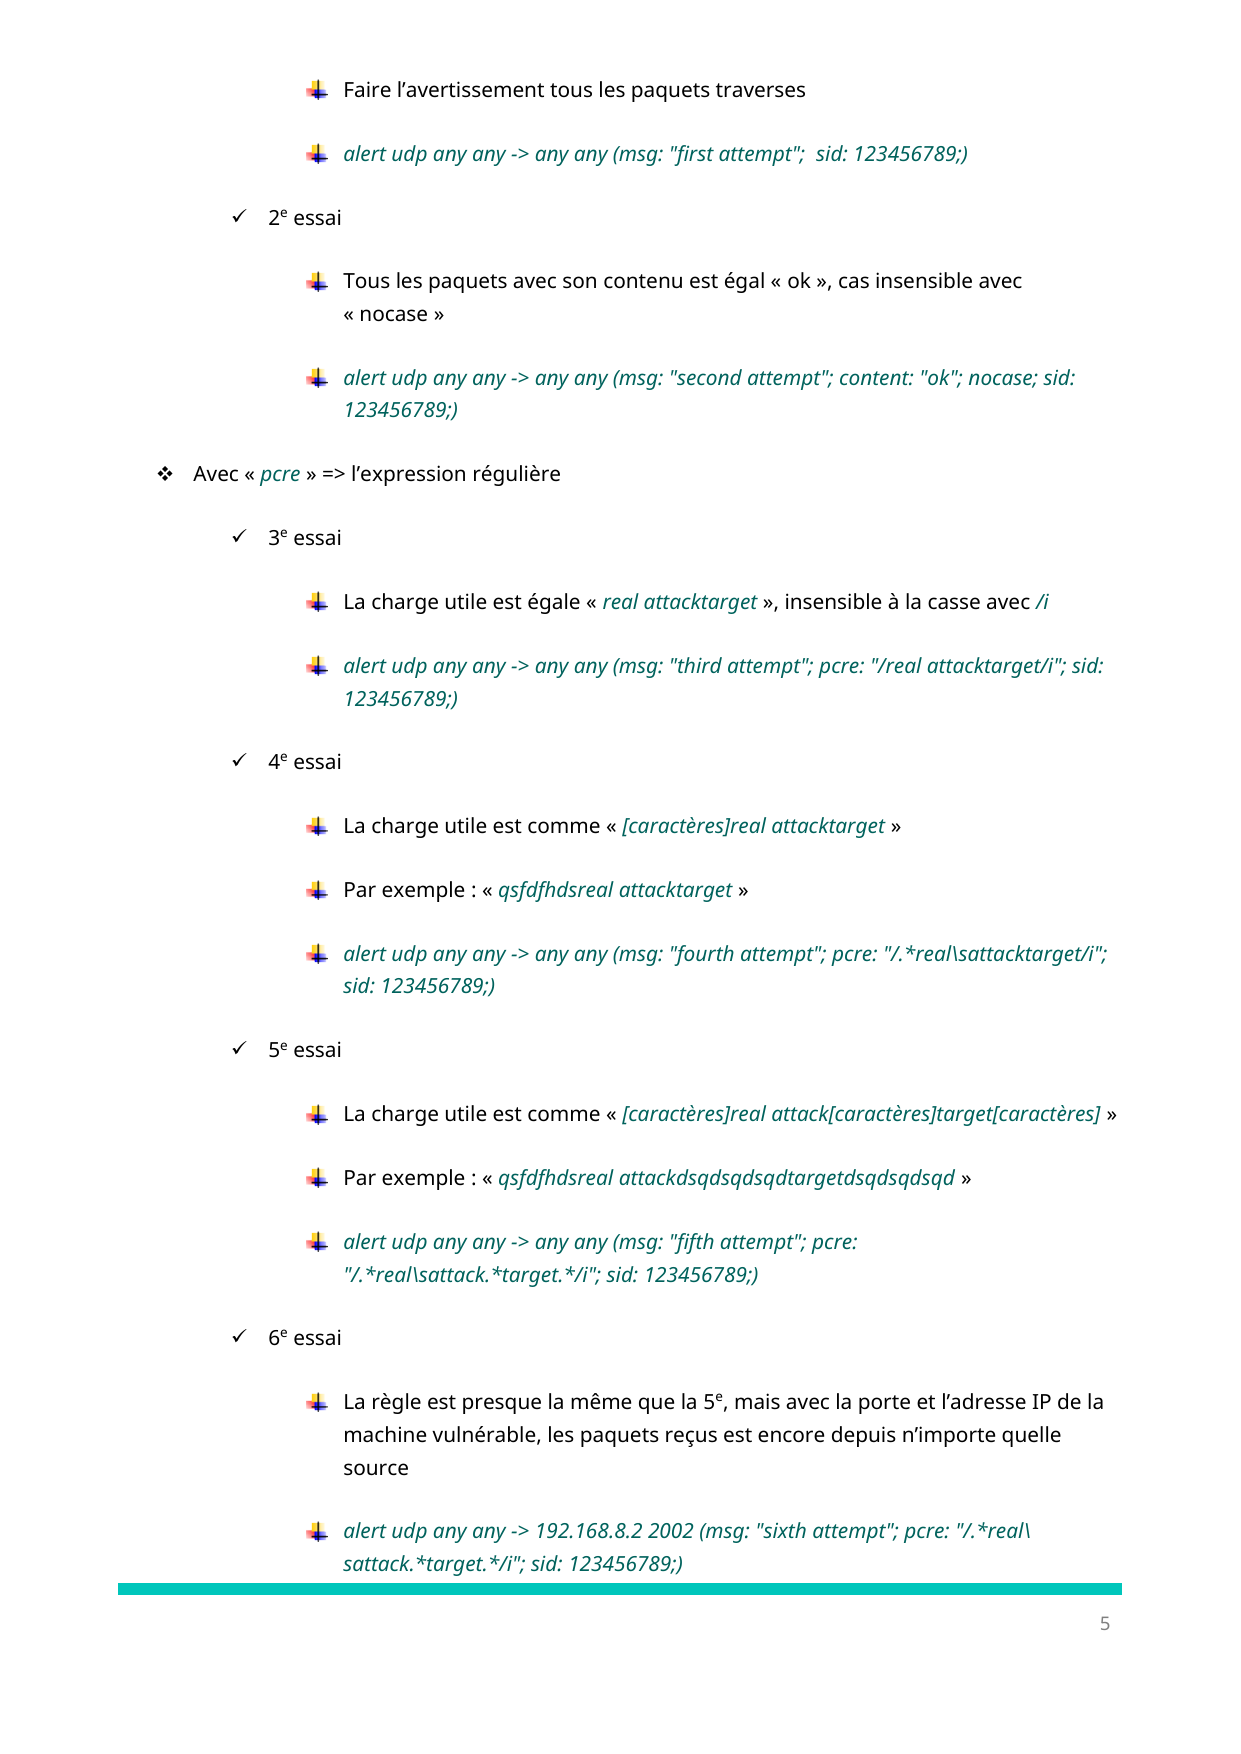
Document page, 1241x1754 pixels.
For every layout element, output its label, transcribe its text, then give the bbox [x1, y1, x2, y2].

list La charge utile est égale « real attacktarget », insensible à la casse avec /i [306, 587, 1122, 616]
list Par exemple : « qsfdfhdsreal attacktarget » [306, 875, 1122, 904]
list 2e essai [231, 203, 1122, 231]
list alert udp any any -> 192.168.8.2 2002 (msg: "sixth attempt"; pcre: "/.*real\sattack.*target.*/i"; sid: 123456789;) [306, 1516, 1122, 1577]
list La règle est presque la même que la 5e, mais avec la porte et l’adresse IP de la machine vulnérable, les paquets reçus est encore depuis n’importe quelle source [306, 1387, 1122, 1481]
list Avec « pcre » => l’expression régulière [156, 459, 1122, 488]
list alert udp any any -> any any (msg: "second attempt"; content: "ok"; nocase; sid: 123456789;) [306, 363, 1122, 424]
list La charge utile est comme « [caractères]real attack[caractères]target[caractères] » [306, 1099, 1122, 1128]
list alert udp any any -> any any (msg: "fifth attempt"; pcre: "/.*real\sattack.*target.*/i"; sid: 123456789;) [306, 1227, 1122, 1288]
list 3e essai [231, 523, 1122, 552]
list alert udp any any -> any any (msg: "third attempt"; pcre: "/real attacktarget/i"; sid: 123456789;) [306, 651, 1122, 712]
list alert udp any any -> any any (msg: "first attempt"; sid: 123456789;) [306, 139, 1122, 167]
list alert udp any any -> any any (msg: "fourth attempt"; pcre: "/.*real\sattacktarget/i"; sid: 123456789;) [306, 939, 1122, 1000]
list 6e essai [231, 1323, 1122, 1352]
list Faire l’avertissement tous les paquets traverses [306, 75, 1122, 103]
list Par exemple : « qsfdfhdsreal attackdsqdsqdsqdtargetdsqdsqdsqd » [306, 1163, 1122, 1192]
list 4e essai [231, 747, 1122, 776]
list Tous les paquets avec son contenu est égal « ok », cas insensible avec « nocase » [306, 267, 1122, 328]
list 5e essai [231, 1036, 1122, 1064]
list La charge utile est comme « [caractères]real attacktarget » [306, 811, 1122, 840]
